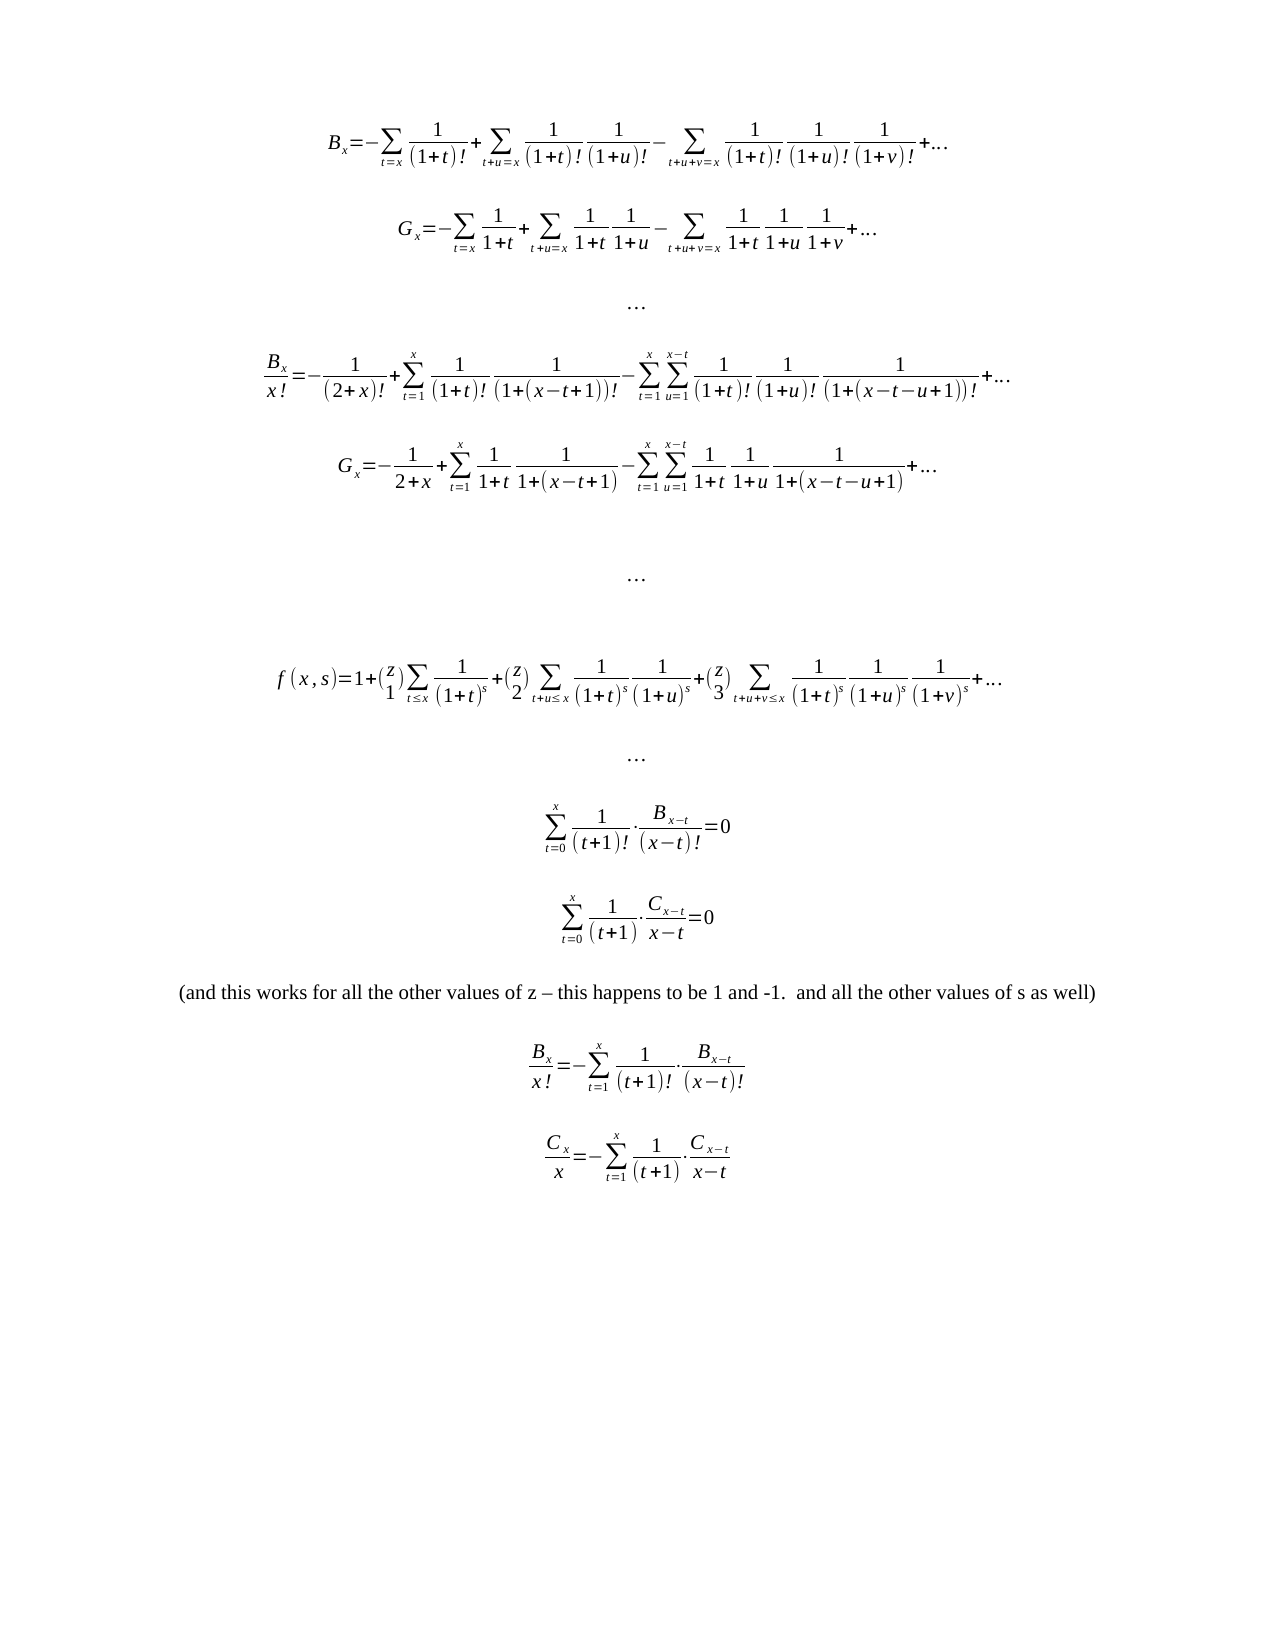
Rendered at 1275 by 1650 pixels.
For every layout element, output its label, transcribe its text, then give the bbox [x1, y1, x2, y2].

text (and this works for all the other values of z – this happens to be 1 and -1. and all the other values of s as well) [118, 980, 1157, 1004]
text … [118, 289, 1157, 314]
text … [118, 741, 1157, 766]
text … [118, 562, 1157, 586]
